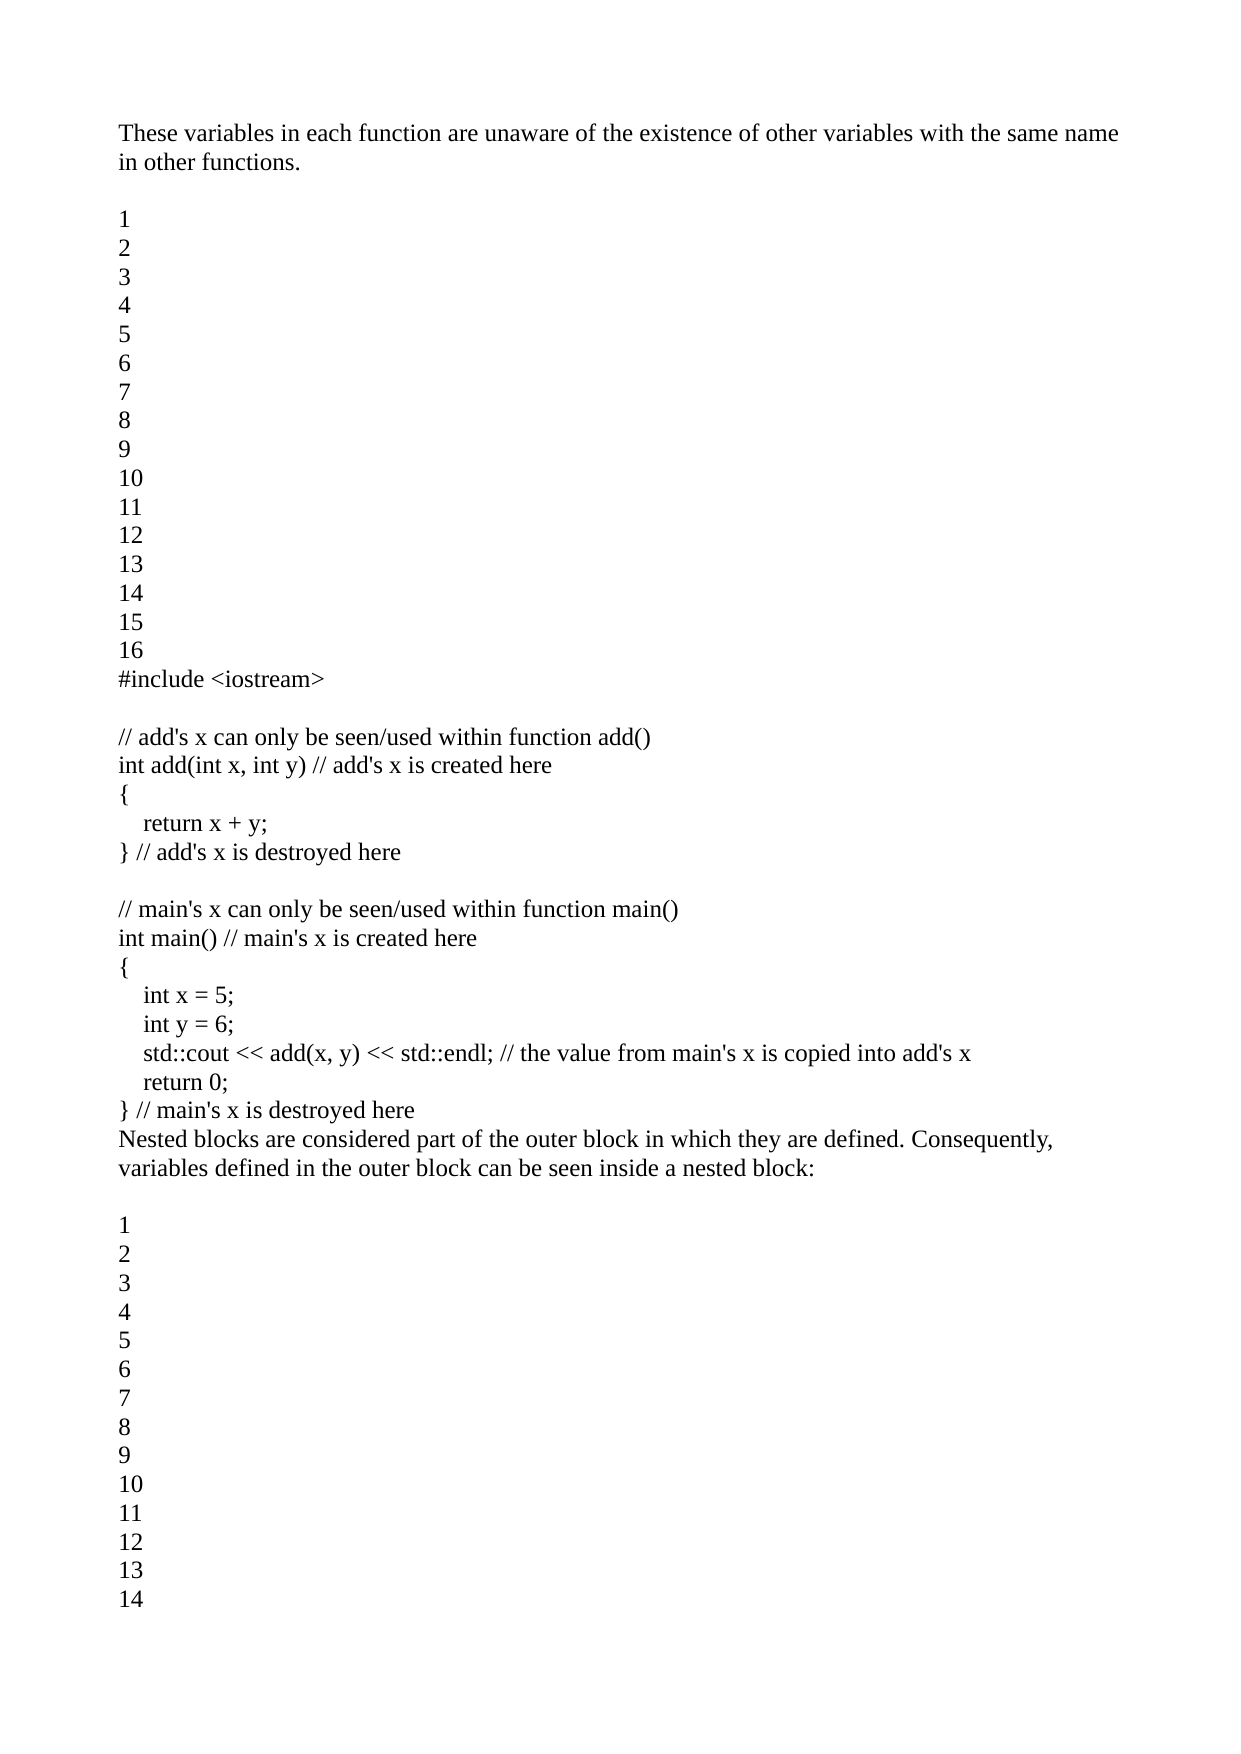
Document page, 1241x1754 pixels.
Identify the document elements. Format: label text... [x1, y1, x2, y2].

text int y = 6; [118, 1009, 1122, 1038]
text 15 [118, 607, 1122, 636]
text 8 [118, 1412, 1122, 1441]
text 16 [118, 636, 1122, 664]
text 11 [118, 492, 1122, 521]
text } // main's x is destroyed here [118, 1096, 1122, 1124]
text int add(int x, int y) // add's x is created here [118, 751, 1122, 779]
text 2 [118, 1239, 1122, 1268]
text These variables in each function are unaware of the existence of other variables with the same name in other functions. [118, 118, 1122, 176]
text Nested blocks are considered part of the outer block in which they are defined. Consequently, variables defined in the outer block can be seen inside a nested block: [118, 1124, 1122, 1182]
text 5 [118, 1326, 1122, 1354]
text 3 [118, 262, 1122, 291]
text 1 [118, 204, 1122, 233]
text 7 [118, 377, 1122, 406]
text { [118, 779, 1122, 808]
text 7 [118, 1383, 1122, 1412]
text int main() // main's x is created here [118, 923, 1122, 952]
text 12 [118, 1527, 1122, 1556]
text 6 [118, 1354, 1122, 1383]
text 10 [118, 1469, 1122, 1498]
text 5 [118, 319, 1122, 348]
text 6 [118, 348, 1122, 377]
text 14 [118, 1584, 1122, 1613]
text 10 [118, 463, 1122, 492]
text 9 [118, 1441, 1122, 1469]
text 11 [118, 1498, 1122, 1527]
text return x + y; [118, 808, 1122, 837]
text int x = 5; [118, 981, 1122, 1009]
text 14 [118, 578, 1122, 607]
text 3 [118, 1268, 1122, 1297]
text 1 [118, 1211, 1122, 1239]
text 13 [118, 549, 1122, 578]
text { [118, 952, 1122, 981]
text 4 [118, 1297, 1122, 1326]
text } // add's x is destroyed here [118, 837, 1122, 866]
text 8 [118, 406, 1122, 434]
text 13 [118, 1556, 1122, 1584]
text 2 [118, 233, 1122, 262]
text #include <iostream> [118, 664, 1122, 693]
text return 0; [118, 1067, 1122, 1096]
text // main's x can only be seen/used within function main() [118, 894, 1122, 923]
text 12 [118, 521, 1122, 549]
text 9 [118, 434, 1122, 463]
text // add's x can only be seen/used within function add() [118, 722, 1122, 751]
text std::cout << add(x, y) << std::endl; // the value from main's x is copied into add's x [118, 1038, 1122, 1067]
text 4 [118, 291, 1122, 319]
